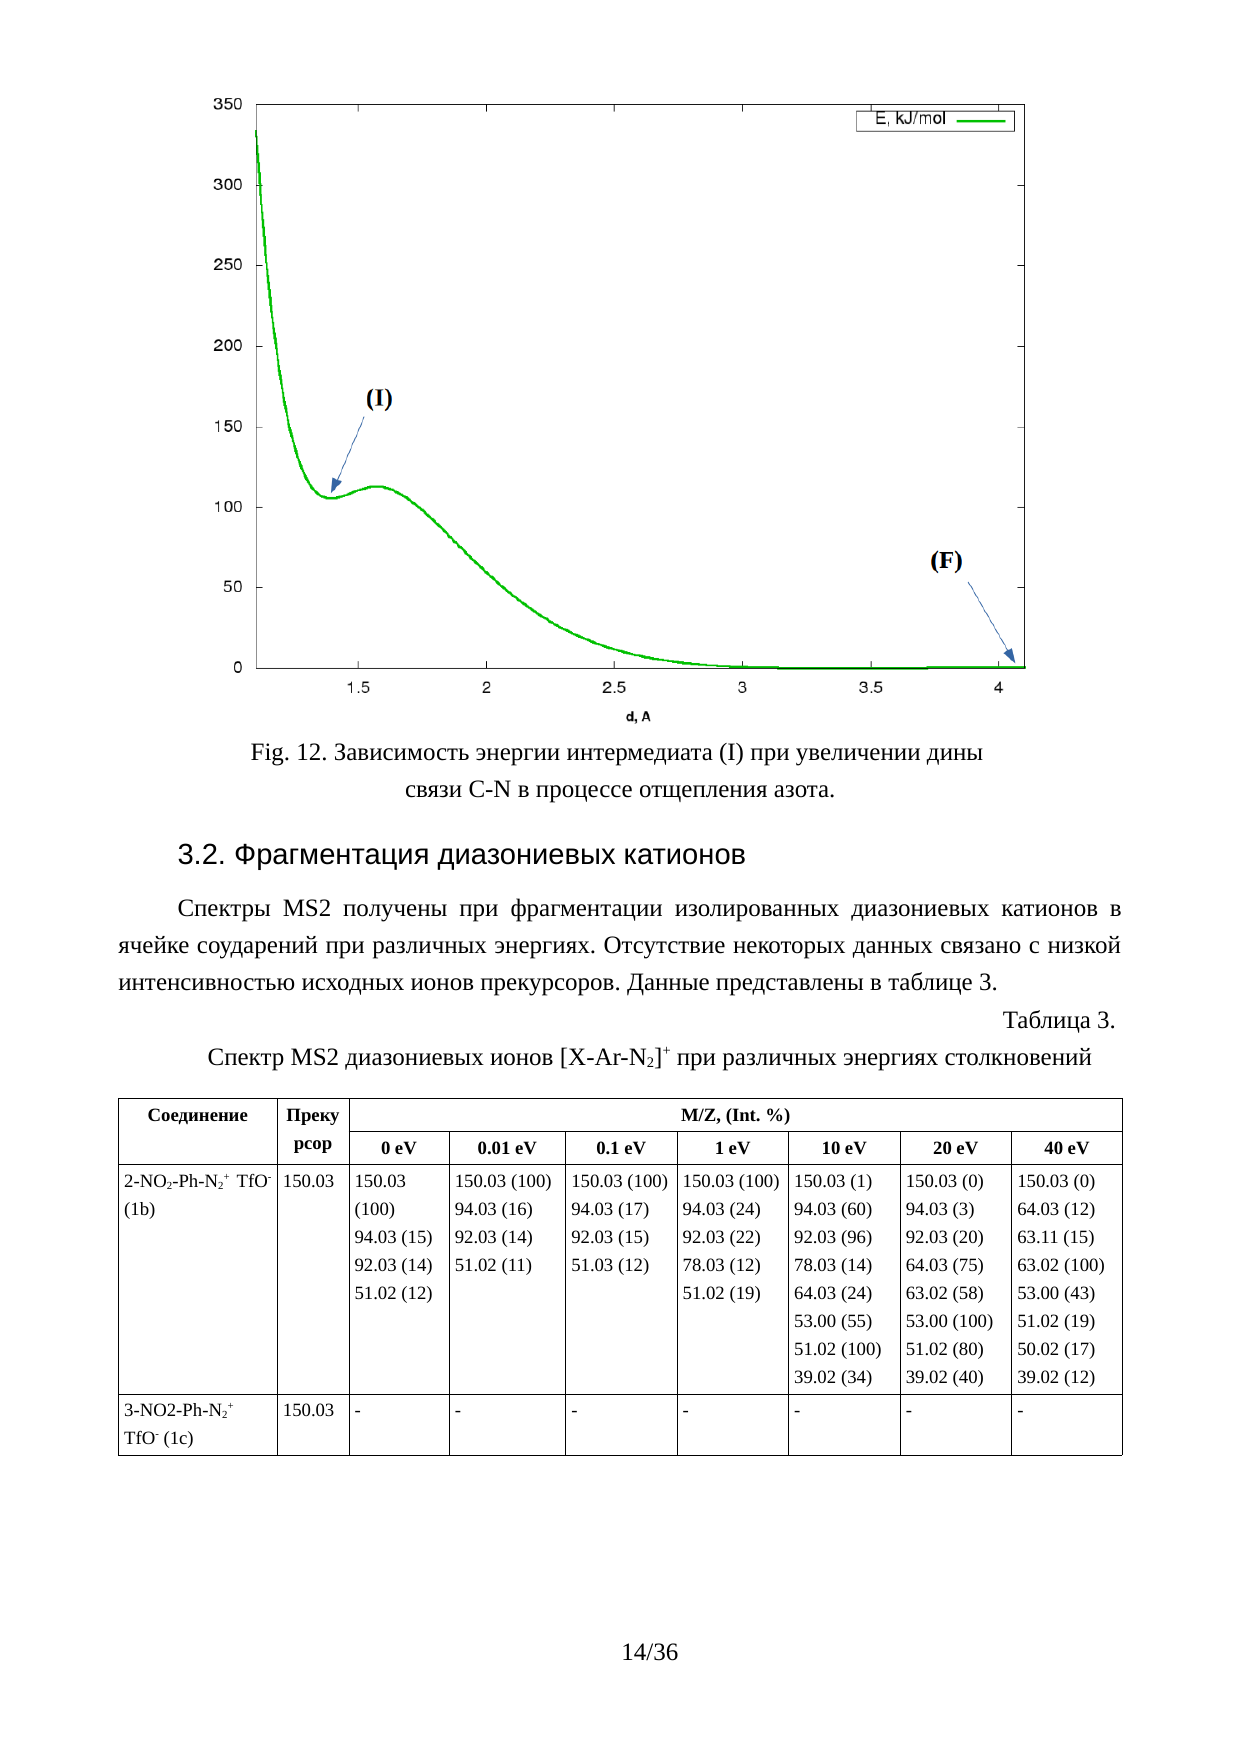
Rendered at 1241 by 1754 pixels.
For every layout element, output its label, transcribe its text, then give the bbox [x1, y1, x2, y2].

table_cell 40 eV [1012, 1132, 1122, 1164]
table_header Соединение [119, 1099, 277, 1164]
table_cell 0.01 eV [450, 1132, 565, 1164]
table_header M/Z, (Int. %) [350, 1099, 1122, 1131]
table_cell - [901, 1395, 1011, 1454]
table_cell - [678, 1395, 788, 1454]
table_cell 3-NO2-Ph-N2+ TfO- (1c) [119, 1395, 277, 1454]
table_cell 150.03 (100) 94.03 (15) 92.03 (14) 51.02 (12) [350, 1165, 449, 1393]
text Fig. 12. Зависимость энергии интермедиата (I) при увеличении дины [118, 737, 1122, 766]
table_cell 2-NO2-Ph-N2+ TfO- (1b) [119, 1165, 277, 1393]
table_cell 0.1 eV [566, 1132, 677, 1164]
table_cell 0 eV [350, 1132, 449, 1164]
text Спектры MS2 получены при фрагментации изолированных диазониевых катионов в ячейке соударений при различных энергиях. Отсутствие некоторых данных связано с низкой интенсивностью исходных ионов прекурсоров. Данные представлены в таблице 3. [118, 893, 1122, 996]
table_header Прекурсор [278, 1099, 349, 1164]
text связи C-N в процессе отщепления азота. [118, 774, 1122, 803]
picture [203, 88, 1037, 729]
table_cell - [450, 1395, 565, 1454]
table_cell 150.03 [278, 1165, 349, 1393]
table_cell 150.03 [278, 1395, 349, 1454]
text Спектр MS2 диазониевых ионов [X-Ar-N2]+ при различных энергиях столкновений [118, 1042, 1122, 1071]
table_cell 150.03 (100) 94.03 (24) 92.03 (22) 78.03 (12) 51.02 (19) [678, 1165, 788, 1393]
table_cell 150.03 (100) 94.03 (16) 92.03 (14) 51.02 (11) [450, 1165, 565, 1393]
text Таблица 3. [118, 1005, 1122, 1033]
table_cell 150.03 (0) 64.03 (12) 63.11 (15) 63.02 (100) 53.00 (43) 51.02 (19) 50.02 (17) 39.02 (12) [1012, 1165, 1122, 1393]
table_cell 20 eV [901, 1132, 1011, 1164]
table_cell - [789, 1395, 900, 1454]
subtitle 3.2. Фрагментация диазониевых катионов [177, 837, 1122, 870]
table_cell 150.03 (0) 94.03 (3) 92.03 (20) 64.03 (75) 63.02 (58) 53.00 (100) 51.02 (80) 39.02 (40) [901, 1165, 1011, 1393]
table_cell 150.03 (100) 94.03 (17) 92.03 (15) 51.03 (12) [566, 1165, 677, 1393]
table_cell - [1012, 1395, 1122, 1454]
table_cell - [566, 1395, 677, 1454]
table_cell 1 eV [678, 1132, 788, 1164]
table_cell - [350, 1395, 449, 1454]
table_cell 150.03 (1) 94.03 (60) 92.03 (96) 78.03 (14) 64.03 (24) 53.00 (55) 51.02 (100) 39.02 (34) [789, 1165, 900, 1393]
table_cell 10 eV [789, 1132, 900, 1164]
